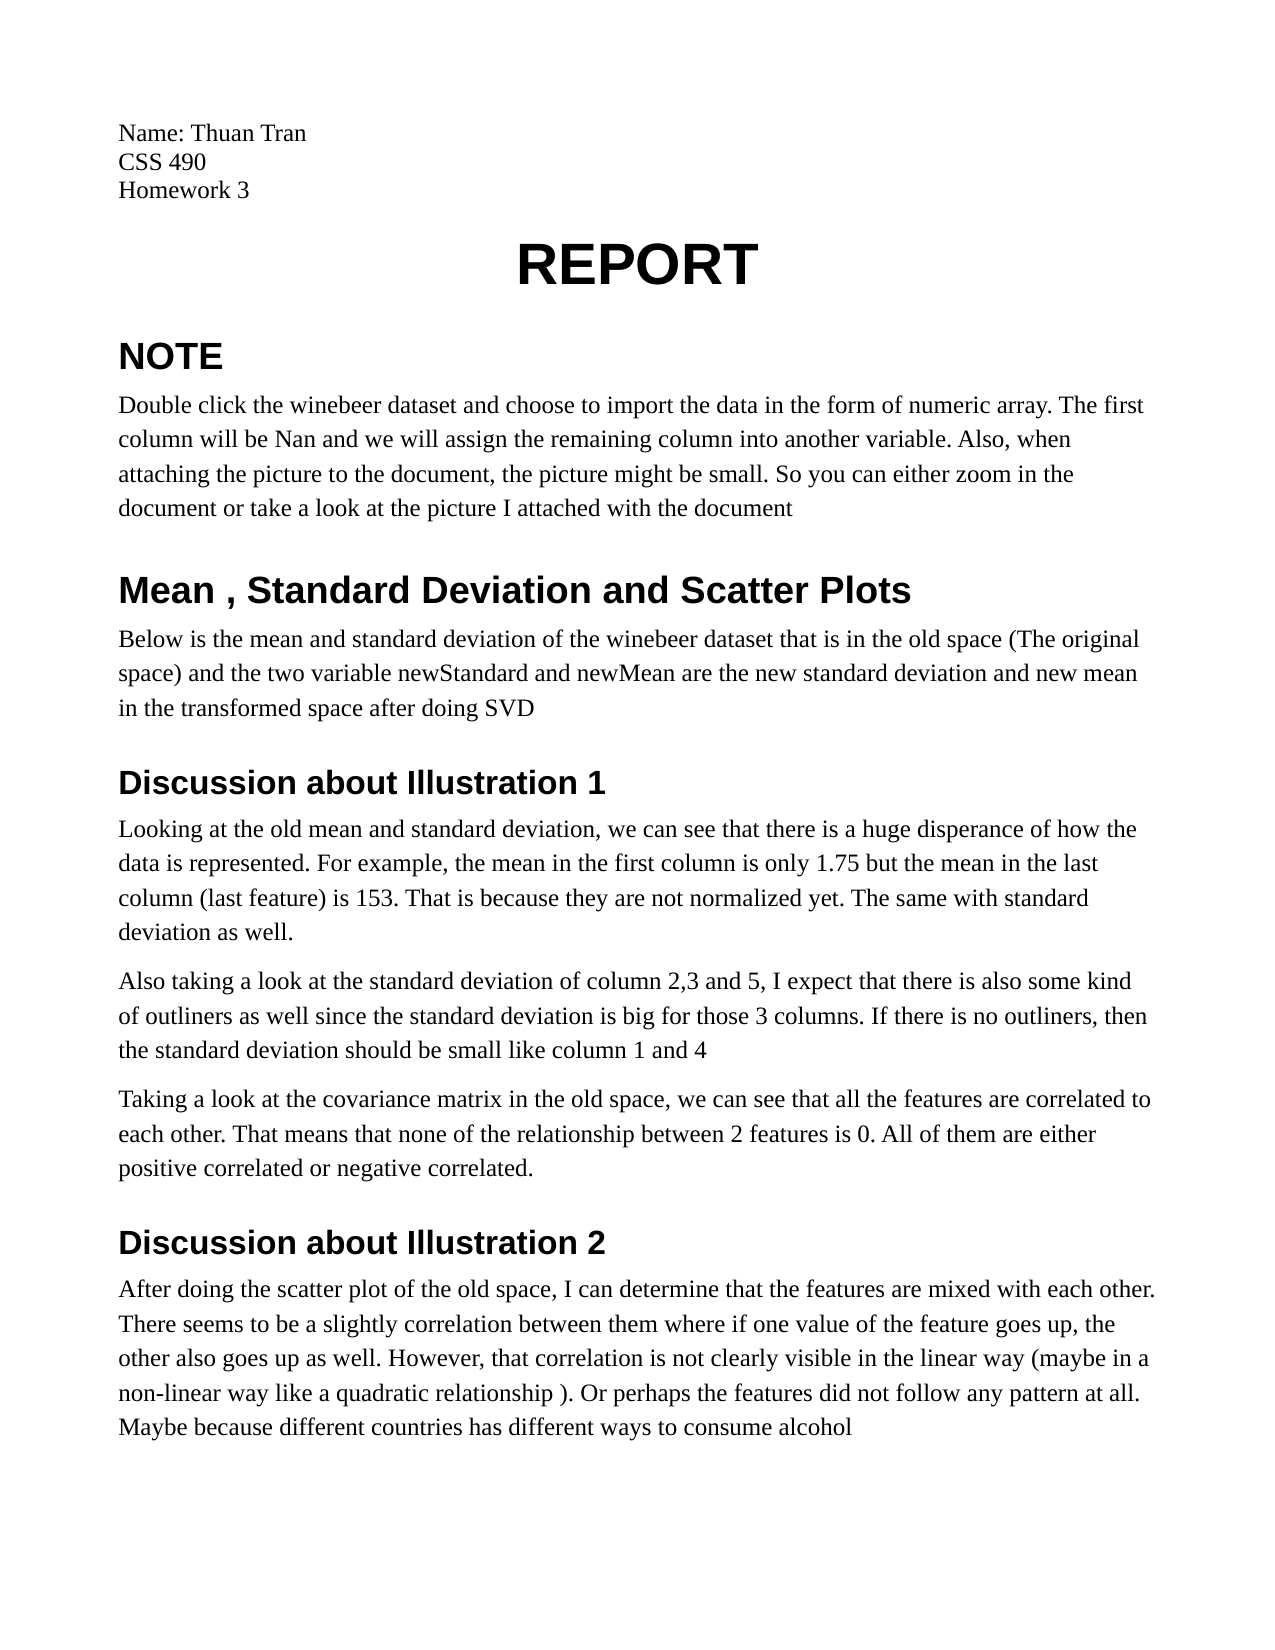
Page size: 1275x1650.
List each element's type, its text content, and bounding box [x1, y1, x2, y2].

text Homework 3 [118, 176, 1157, 204]
subtitle Discussion about Illustration 1 [118, 763, 1157, 801]
title REPORT [118, 229, 1157, 296]
text Also taking a look at the standard deviation of column 2,3 and 5, I expect that there is also some kind of outliners as well since the standard deviation is big for those 3 columns. If there is no outliners, then the standard deviation should be small like column 1 and 4 [118, 966, 1157, 1064]
text Double click the winebeer dataset and choose to import the data in the form of numeric array. The first column will be Nan and we will assign the remaining column into another variable. Also, when attaching the picture to the document, the picture might be small. So you can either zoom in the document or take a look at the picture I attached with the document [118, 390, 1157, 522]
subtitle Mean , Standard Deviation and Scatter Plots [118, 568, 1157, 611]
text CSS 490 [118, 147, 1157, 176]
text After doing the scatter plot of the old space, I can determine that the features are mixed with each other. There seems to be a slightly correlation between them where if one value of the feature goes up, the other also goes up as well. However, that correlation is not clearly visible in the linear way (maybe in a non-linear way like a quadratic relationship ). Or perhaps the features did not follow any pattern at all. Maybe because different countries has different ways to consume alcohol [118, 1274, 1157, 1441]
text Taking a look at the covariance matrix in the old space, we can see that all the features are correlated to each other. That means that none of the relationship between 2 features is 0. All of them are either positive correlated or negative correlated. [118, 1084, 1157, 1182]
text Below is the mean and standard deviation of the winebeer dataset that is in the old space (The original space) and the two variable newStandard and newMean are the new standard deviation and new mean in the transformed space after doing SVD [118, 624, 1157, 721]
text Looking at the old mean and standard deviation, we can see that there is a huge disperance of how the data is represented. For example, the mean in the first column is only 1.75 but the mean in the last column (last feature) is 153. That is because they are not normalized yet. The same with standard deviation as well. [118, 814, 1157, 946]
text Name: Thuan Tran [118, 118, 1157, 147]
subtitle NOTE [118, 334, 1157, 378]
subtitle Discussion about Illustration 2 [118, 1223, 1157, 1262]
